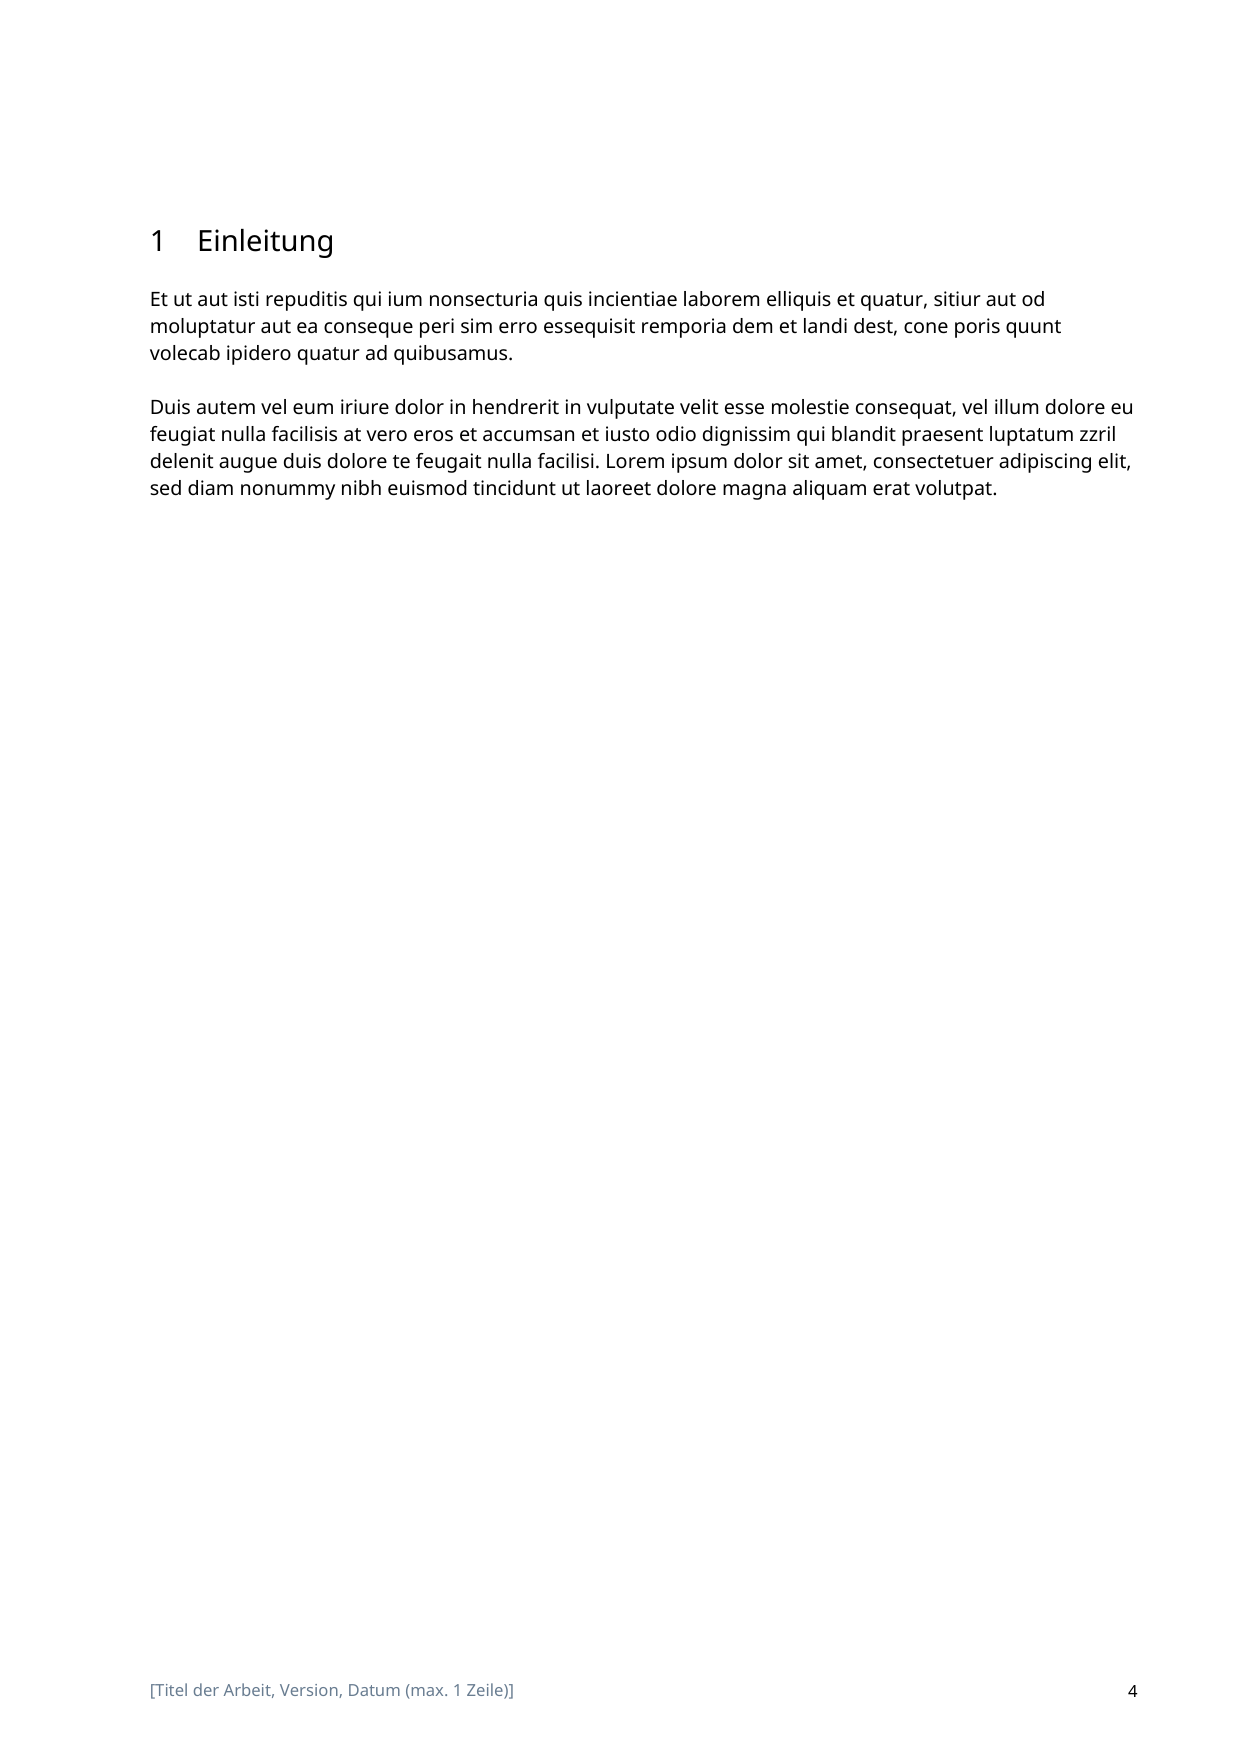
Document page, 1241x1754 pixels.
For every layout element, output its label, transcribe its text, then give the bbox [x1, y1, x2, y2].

subtitle Einleitung [149, 221, 1136, 260]
text Et ut aut isti repuditis qui ium nonsecturia quis incientiae laborem elliquis et quatur, sitiur aut od moluptatur aut ea conseque peri sim erro essequisit remporia dem et landi dest, cone poris quunt volecab ipidero quatur ad quibusamus. [149, 285, 1136, 366]
text Duis autem vel eum iriure dolor in hendrerit in vulputate velit esse molestie consequat, vel illum dolore eu feugiat nulla facilisis at vero eros et accumsan et iusto odio dignissim qui blandit praesent luptatum zzril delenit augue duis dolore te feugait nulla facilisi. Lorem ipsum dolor sit amet, consectetuer adipiscing elit, sed diam nonummy nibh euismod tincidunt ut laoreet dolore magna aliquam erat volutpat. [149, 393, 1136, 501]
